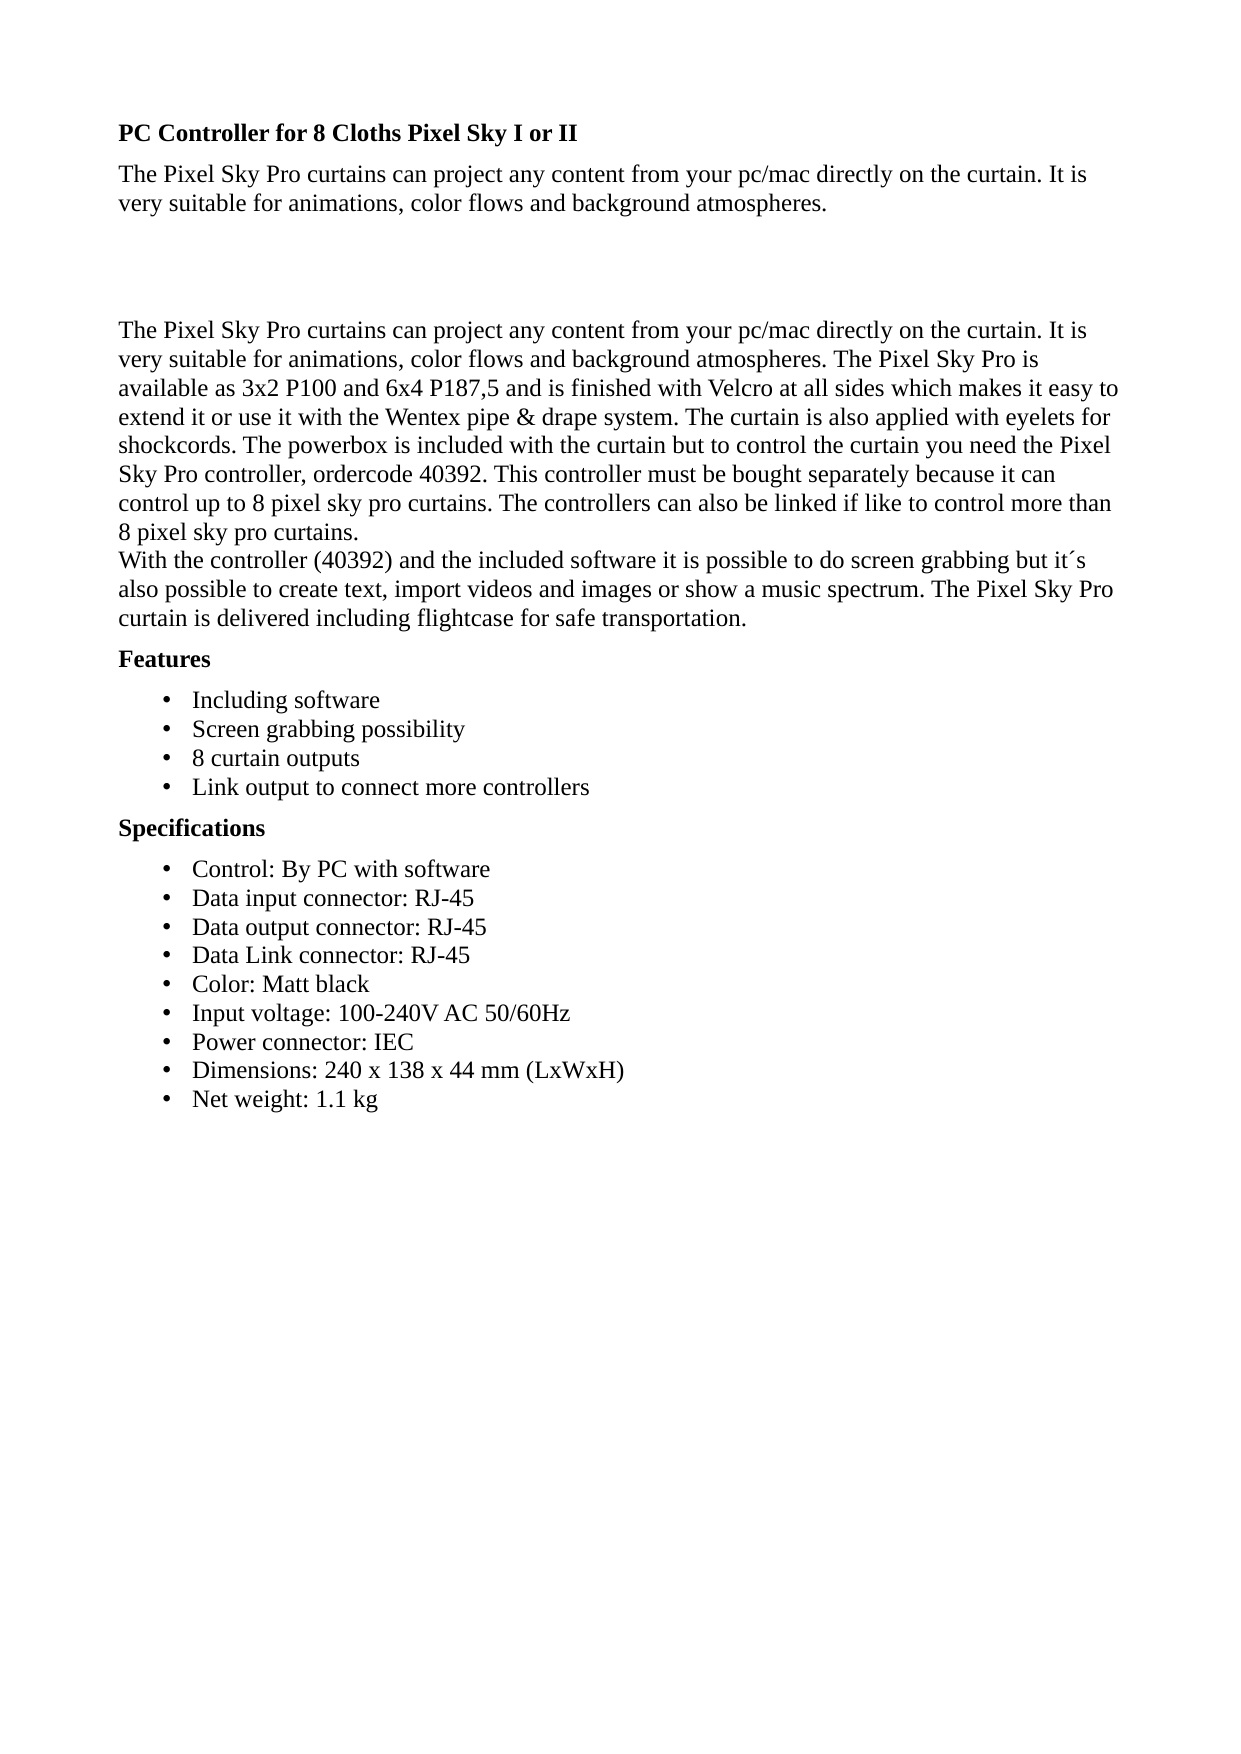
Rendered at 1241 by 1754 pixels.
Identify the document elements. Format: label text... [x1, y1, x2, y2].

list Link output to connect more controllers [162, 772, 1122, 801]
list Including software [162, 686, 1122, 714]
list Data output connector: RJ-45 [162, 912, 1122, 941]
list Net weight: 1.1 kg [162, 1084, 1122, 1113]
list Data input connector: RJ-45 [162, 883, 1122, 912]
list Screen grabbing possibility [162, 714, 1122, 743]
list Power connector: IEC [162, 1027, 1122, 1056]
list 8 curtain outputs [162, 743, 1122, 772]
text The Pixel Sky Pro curtains can project any content from your pc/mac directly on the curtain. It is very suitable for animations, color flows and background atmospheres. [118, 159, 1122, 217]
list Dimensions: 240 x 138 x 44 mm (LxWxH) [162, 1056, 1122, 1084]
list Control: By PC with software [162, 854, 1122, 883]
text Specifications [118, 813, 1122, 842]
text Features [118, 644, 1122, 673]
list Input voltage: 100-240V AC 50/60Hz [162, 998, 1122, 1027]
list Data Link connector: RJ-45 [162, 941, 1122, 969]
text PC Controller for 8 Cloths Pixel Sky I or II [118, 118, 1122, 147]
text The Pixel Sky Pro curtains can project any content from your pc/mac directly on the curtain. It is very suitable for animations, color flows and background atmospheres. The Pixel Sky Pro is available as 3x2 P100 and 6x4 P187,5 and is finished with Velcro at all sides which makes it easy to extend it or use it with the Wentex pipe & drape system. The curtain is also applied with eyelets for shockcords. The powerbox is included with the curtain but to control the curtain you need the Pixel Sky Pro controller, ordercode 40392. This controller must be bought separately because it can control up to 8 pixel sky pro curtains. The controllers can also be linked if like to control more than 8 pixel sky pro curtains. With the controller (40392) and the included software it is possible to do screen grabbing but it´s also possible to create text, import videos and images or show a music spectrum. The Pixel Sky Pro curtain is delivered including flightcase for safe transportation. [118, 316, 1122, 632]
list Color: Matt black [162, 969, 1122, 998]
